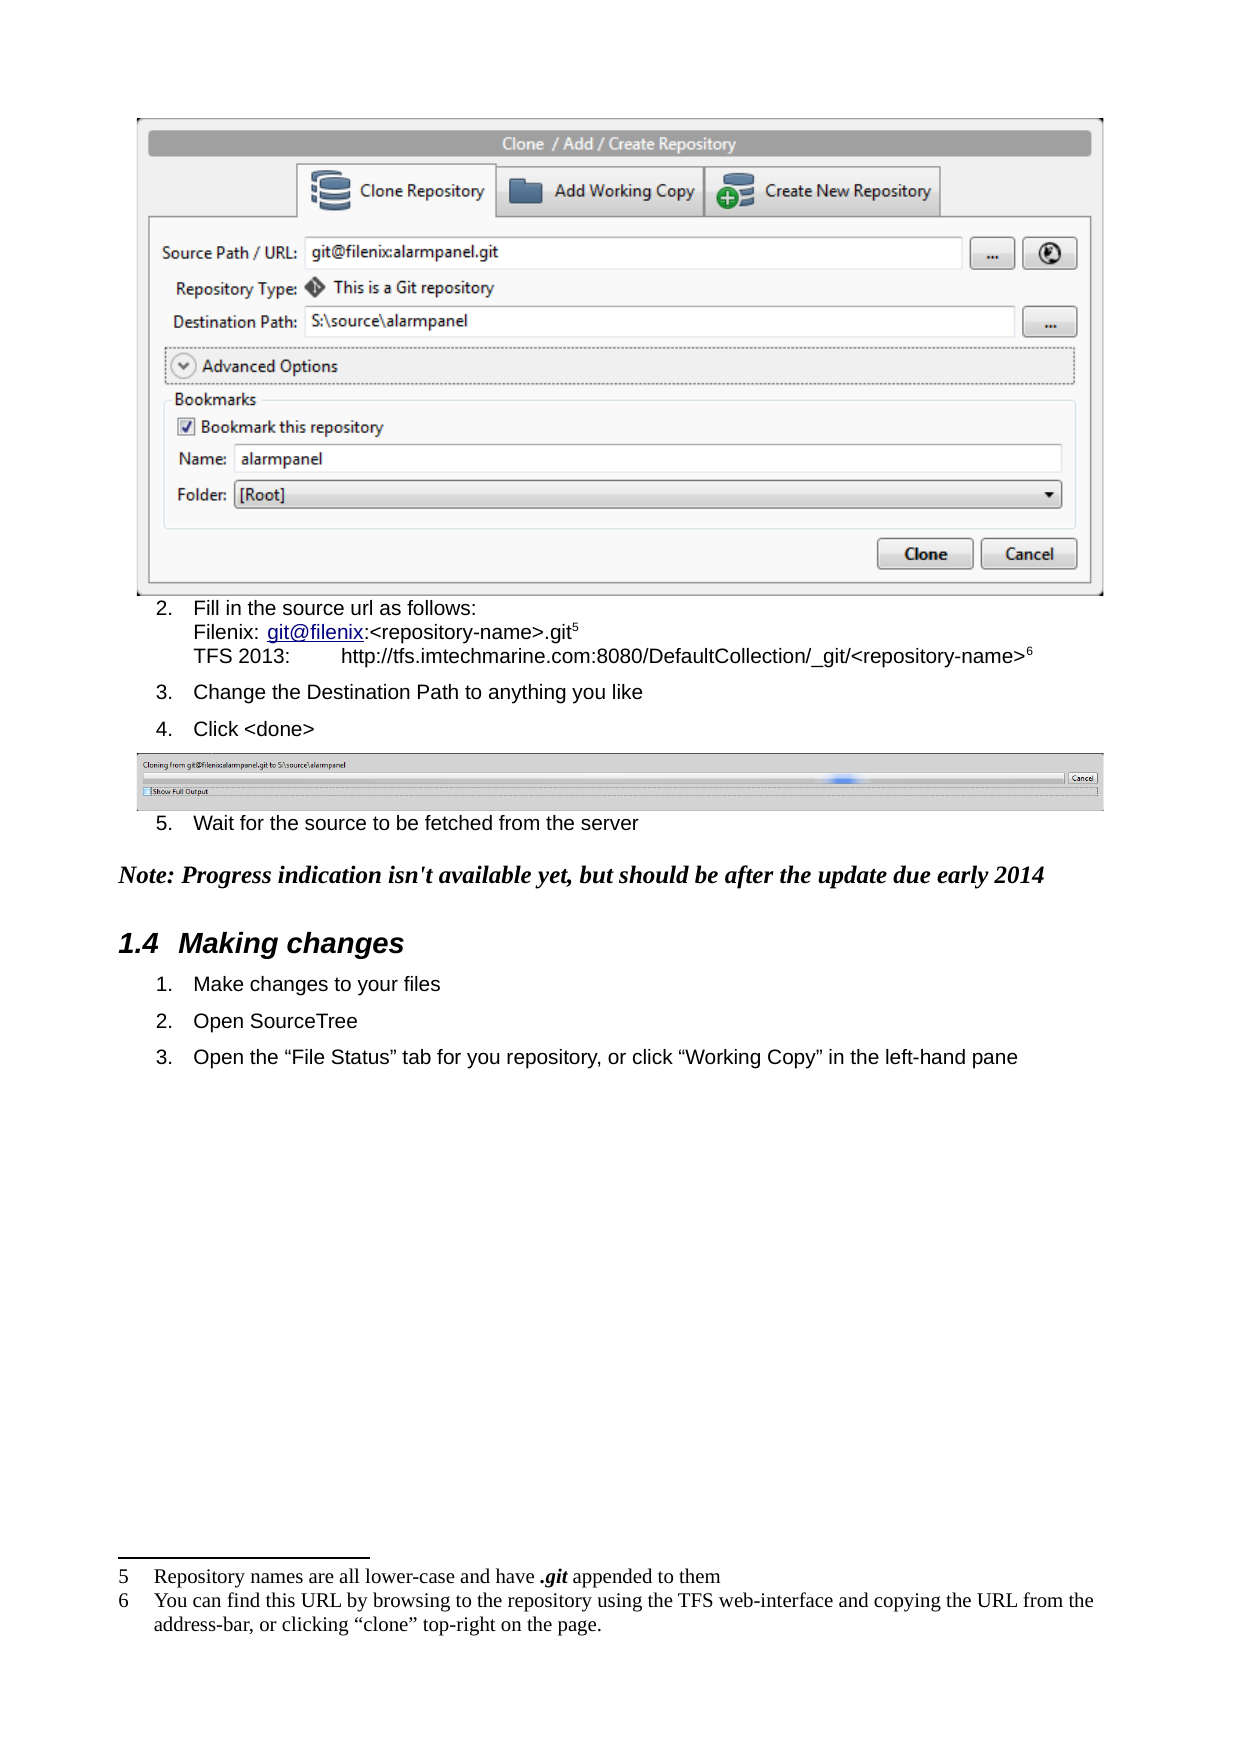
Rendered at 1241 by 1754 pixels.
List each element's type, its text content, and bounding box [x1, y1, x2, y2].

subtitle Making changes [118, 926, 1122, 959]
picture [136, 118, 1104, 596]
list Click <done> [156, 717, 1122, 741]
list You can find this URL by browsing to the repository using the TFS web-interface and copying the URL from the address-bar, or clicking “clone” top-right on the page. [118, 1588, 1122, 1636]
list Open the “File Status” tab for you repository, or click “Working Copy” in the left-hand pane [156, 1045, 1122, 1069]
list Wait for the source to be fetched from the server [156, 753, 1122, 835]
list Fill in the source url as follows: Filenix: git@filenix:<repository-name>.git TFS 2013: http://tfs.imtechmarine.com:8080/DefaultCollection/_git/<repository-name> [156, 118, 1122, 668]
text Note: Progress indication isn't available yet, but should be after the update due early 2014 [118, 860, 1122, 888]
list Open SourceTree [156, 1008, 1122, 1032]
list Make changes to your files [156, 972, 1122, 996]
list Repository names are all lower-case and have .git appended to them [118, 1564, 1122, 1588]
picture [136, 753, 1104, 811]
list Change the Destination Path to anything you like [156, 680, 1122, 704]
